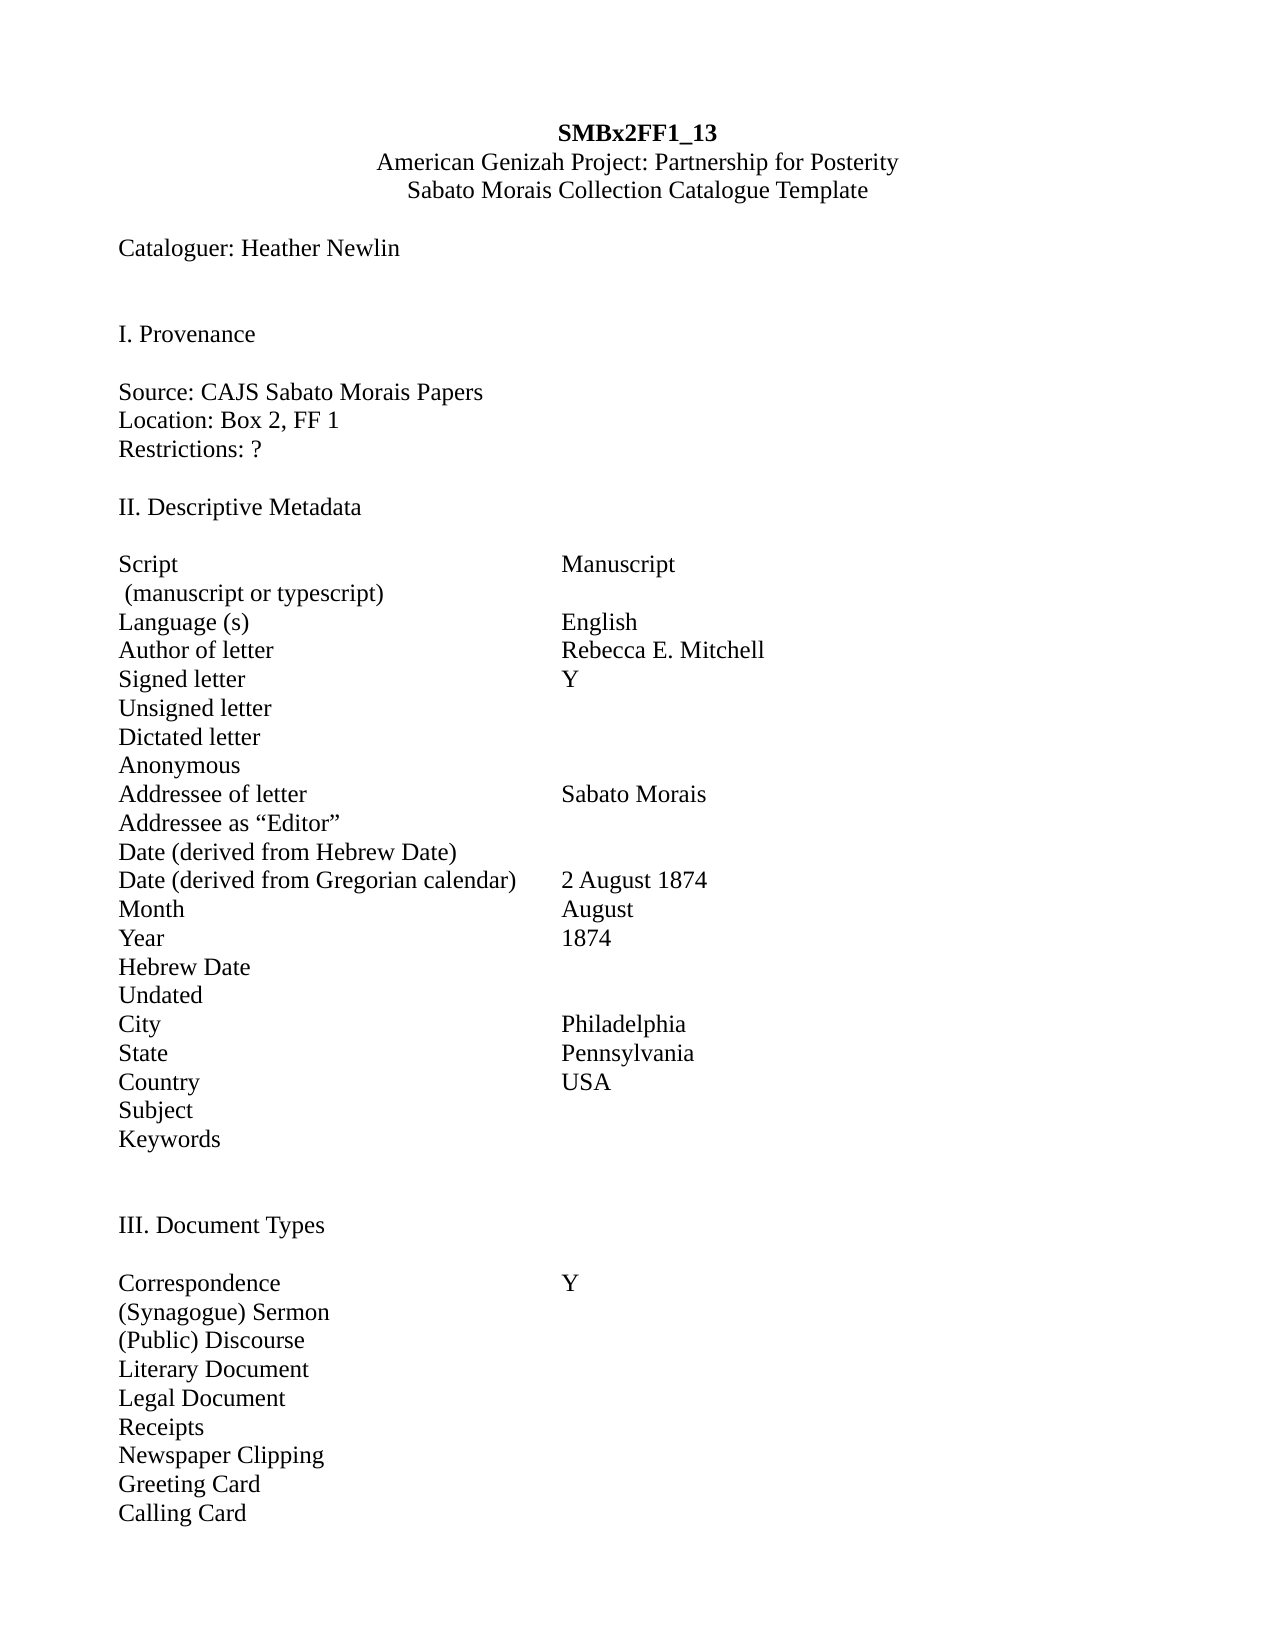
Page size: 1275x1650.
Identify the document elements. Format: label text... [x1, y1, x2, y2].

text Keywords [118, 1124, 1157, 1153]
text Hebrew Date [118, 952, 1157, 981]
text Author of letter Rebecca E. Mitchell [118, 636, 1157, 664]
text Greeting Card [118, 1469, 1157, 1498]
text City Philadelphia [118, 1009, 1157, 1038]
text Literary Document [118, 1354, 1157, 1383]
text Dictated letter [118, 722, 1157, 751]
text Addressee as “Editor” [118, 808, 1157, 837]
text Month August [118, 894, 1157, 923]
text Script Manuscript [118, 549, 1157, 578]
text Legal Document [118, 1383, 1157, 1412]
text Calling Card [118, 1498, 1157, 1527]
text Signed letter Y [118, 664, 1157, 693]
text Newspaper Clipping [118, 1441, 1157, 1469]
text Correspondence Y [118, 1268, 1157, 1297]
text Unsigned letter [118, 693, 1157, 722]
text (Public) Discourse [118, 1326, 1157, 1354]
text Year 1874 [118, 923, 1157, 952]
text Date (derived from Gregorian calendar) 2 August 1874 [118, 866, 1157, 894]
text I. Provenance [118, 319, 1157, 348]
text Undated [118, 981, 1157, 1009]
text Subject [118, 1096, 1157, 1124]
text Source: CAJS Sabato Morais Papers [118, 377, 1157, 406]
text Sabato Morais Collection Catalogue Template [118, 176, 1157, 204]
text II. Descriptive Metadata [118, 492, 1157, 521]
text Receipts [118, 1412, 1157, 1441]
text III. Document Types [118, 1211, 1157, 1239]
text Date (derived from Hebrew Date) [118, 837, 1157, 866]
text Language (s) English [118, 607, 1157, 636]
text (manuscript or typescript) [118, 578, 1157, 607]
text Anonymous [118, 751, 1157, 779]
text Addressee of letter Sabato Morais [118, 779, 1157, 808]
text (Synagogue) Sermon [118, 1297, 1157, 1326]
text State Pennsylvania [118, 1038, 1157, 1067]
text SMBx2FF1_13 [118, 118, 1157, 147]
text Cataloguer: Heather Newlin [118, 233, 1157, 262]
text Restrictions: ? [118, 434, 1157, 463]
text Country USA [118, 1067, 1157, 1096]
text Location: Box 2, FF 1 [118, 406, 1157, 434]
text American Genizah Project: Partnership for Posterity [118, 147, 1157, 176]
